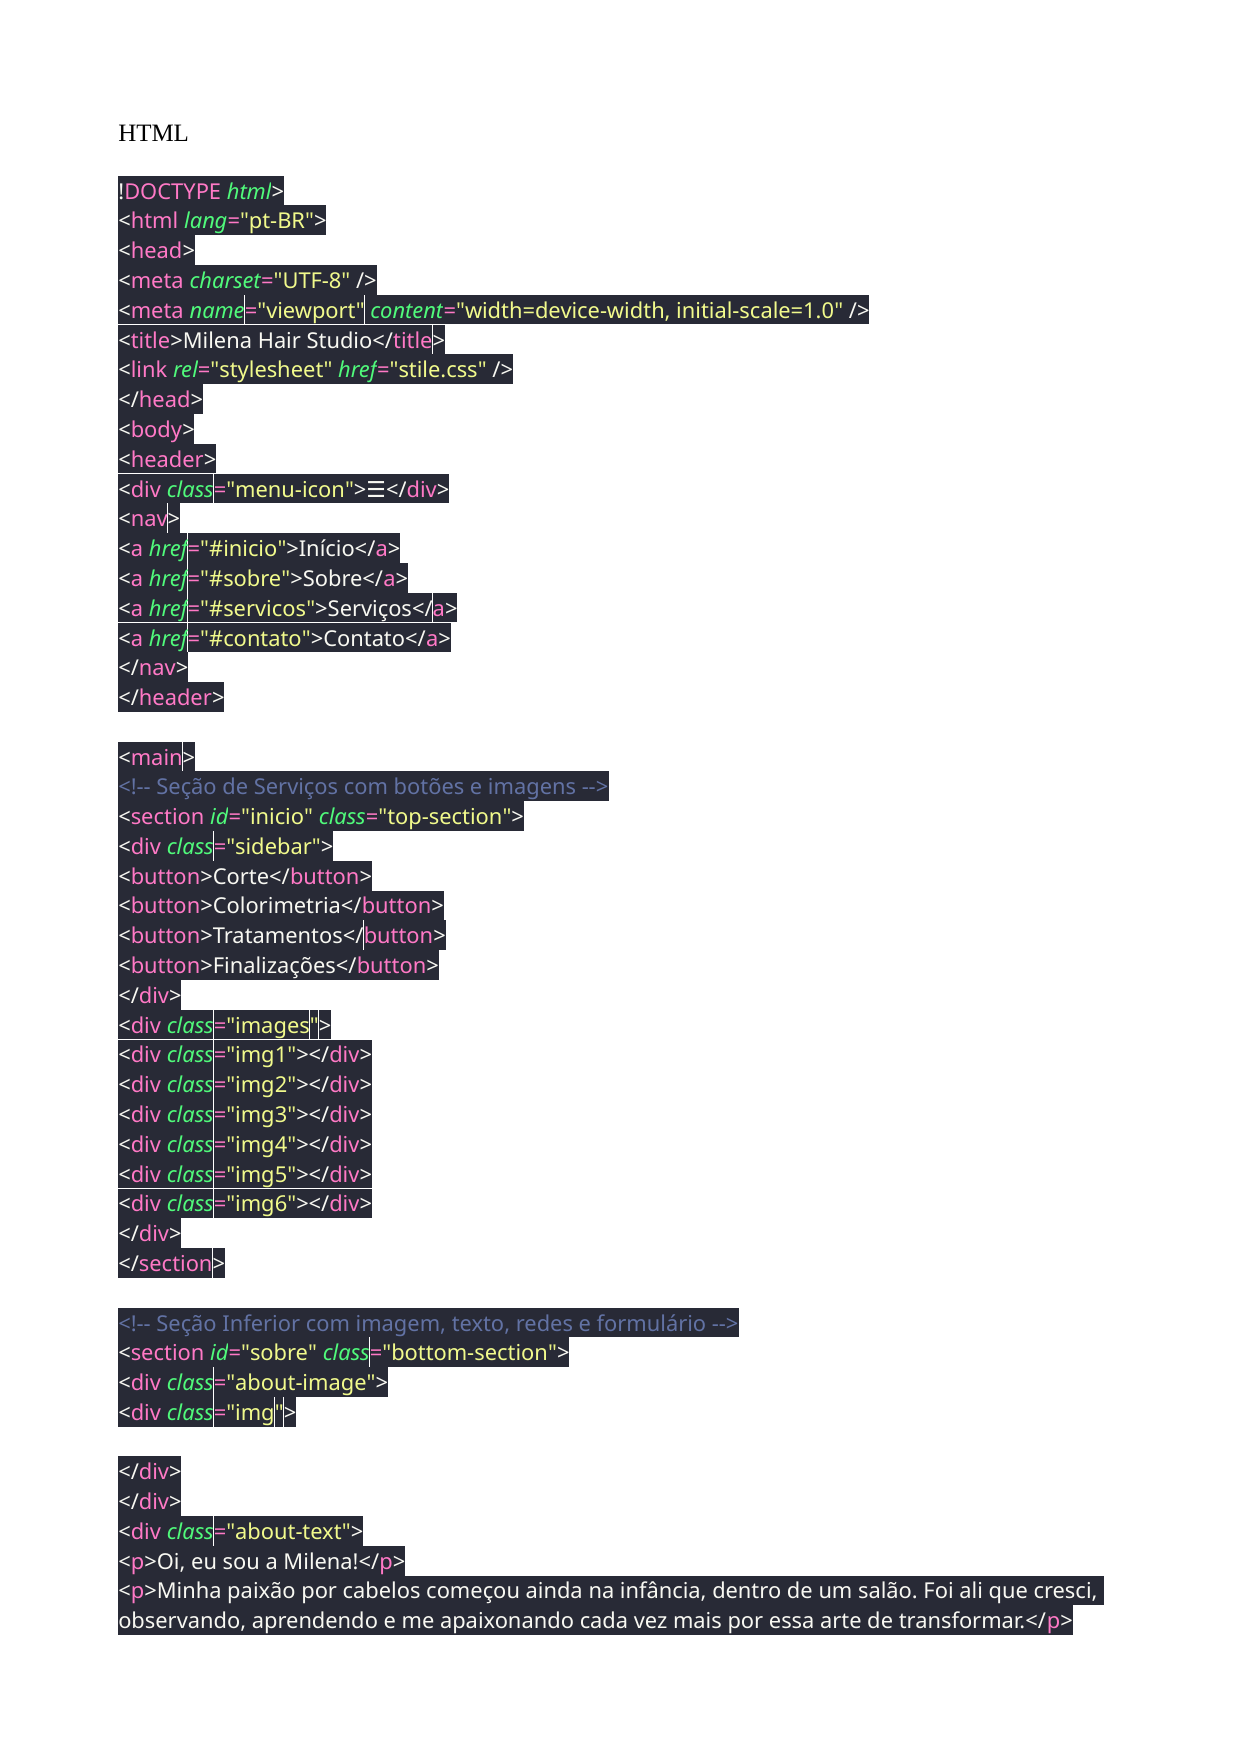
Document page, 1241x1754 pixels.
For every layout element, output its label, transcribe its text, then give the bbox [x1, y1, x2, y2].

text <p>Minha paixão por cabelos começou ainda na infância, dentro de um salão. Foi ali que cresci, observando, aprendendo e me apaixonando cada vez mais por essa arte de transformar.</p> [118, 1576, 1122, 1635]
text <div class="img5"></div> [118, 1159, 1122, 1188]
text <a href="#sobre">Sobre</a> [118, 563, 1122, 593]
text <p>Oi, eu sou a Milena!</p> [118, 1546, 1122, 1576]
text <div class="sidebar"> [118, 831, 1122, 861]
text <button>Tratamentos</button> [118, 920, 1122, 950]
text </div> [118, 1486, 1122, 1516]
text <div class="img3"></div> [118, 1099, 1122, 1129]
text <title>Milena Hair Studio</title> [118, 324, 1122, 354]
text <button>Corte</button> [118, 861, 1122, 891]
text <button>Finalizações</button> [118, 950, 1122, 980]
text <!-- Seção de Serviços com botões e imagens --> [118, 771, 1122, 801]
text </section> [118, 1248, 1122, 1278]
text </div> [118, 980, 1122, 1010]
text !DOCTYPE html> [118, 176, 1122, 205]
text </head> [118, 384, 1122, 414]
text <div class="menu-icon">☰</div> [118, 473, 1122, 503]
text <nav> [118, 503, 1122, 533]
text <div class="img2"></div> [118, 1069, 1122, 1099]
text <body> [118, 414, 1122, 444]
text <section id="sobre" class="bottom-section"> [118, 1337, 1122, 1367]
text <!-- Seção Inferior com imagem, texto, redes e formulário --> [118, 1307, 1122, 1337]
text </nav> [118, 652, 1122, 682]
text <div class="img4"></div> [118, 1129, 1122, 1159]
text <html lang="pt-BR"> [118, 205, 1122, 235]
text <section id="inicio" class="top-section"> [118, 801, 1122, 831]
text <header> [118, 444, 1122, 473]
text <a href="#servicos">Serviços</a> [118, 593, 1122, 622]
text <link rel="stylesheet" href="stile.css" /> [118, 354, 1122, 384]
text <div class="about-image"> [118, 1367, 1122, 1397]
text <div class="images"> [118, 1010, 1122, 1039]
text </div> [118, 1456, 1122, 1486]
text <div class="about-text"> [118, 1516, 1122, 1546]
text <button>Colorimetria</button> [118, 891, 1122, 920]
text <a href="#contato">Contato</a> [118, 622, 1122, 652]
text </header> [118, 682, 1122, 712]
text </div> [118, 1218, 1122, 1248]
text <meta charset="UTF-8" /> [118, 265, 1122, 295]
text <a href="#inicio">Início</a> [118, 533, 1122, 563]
text <meta name="viewport" content="width=device-width, initial-scale=1.0" /> [118, 295, 1122, 324]
text <div class="img1"></div> [118, 1039, 1122, 1069]
text <main> [118, 742, 1122, 771]
text <div class="img"> [118, 1397, 1122, 1427]
text HTML [118, 118, 1122, 147]
text <head> [118, 235, 1122, 265]
text <div class="img6"></div> [118, 1188, 1122, 1218]
